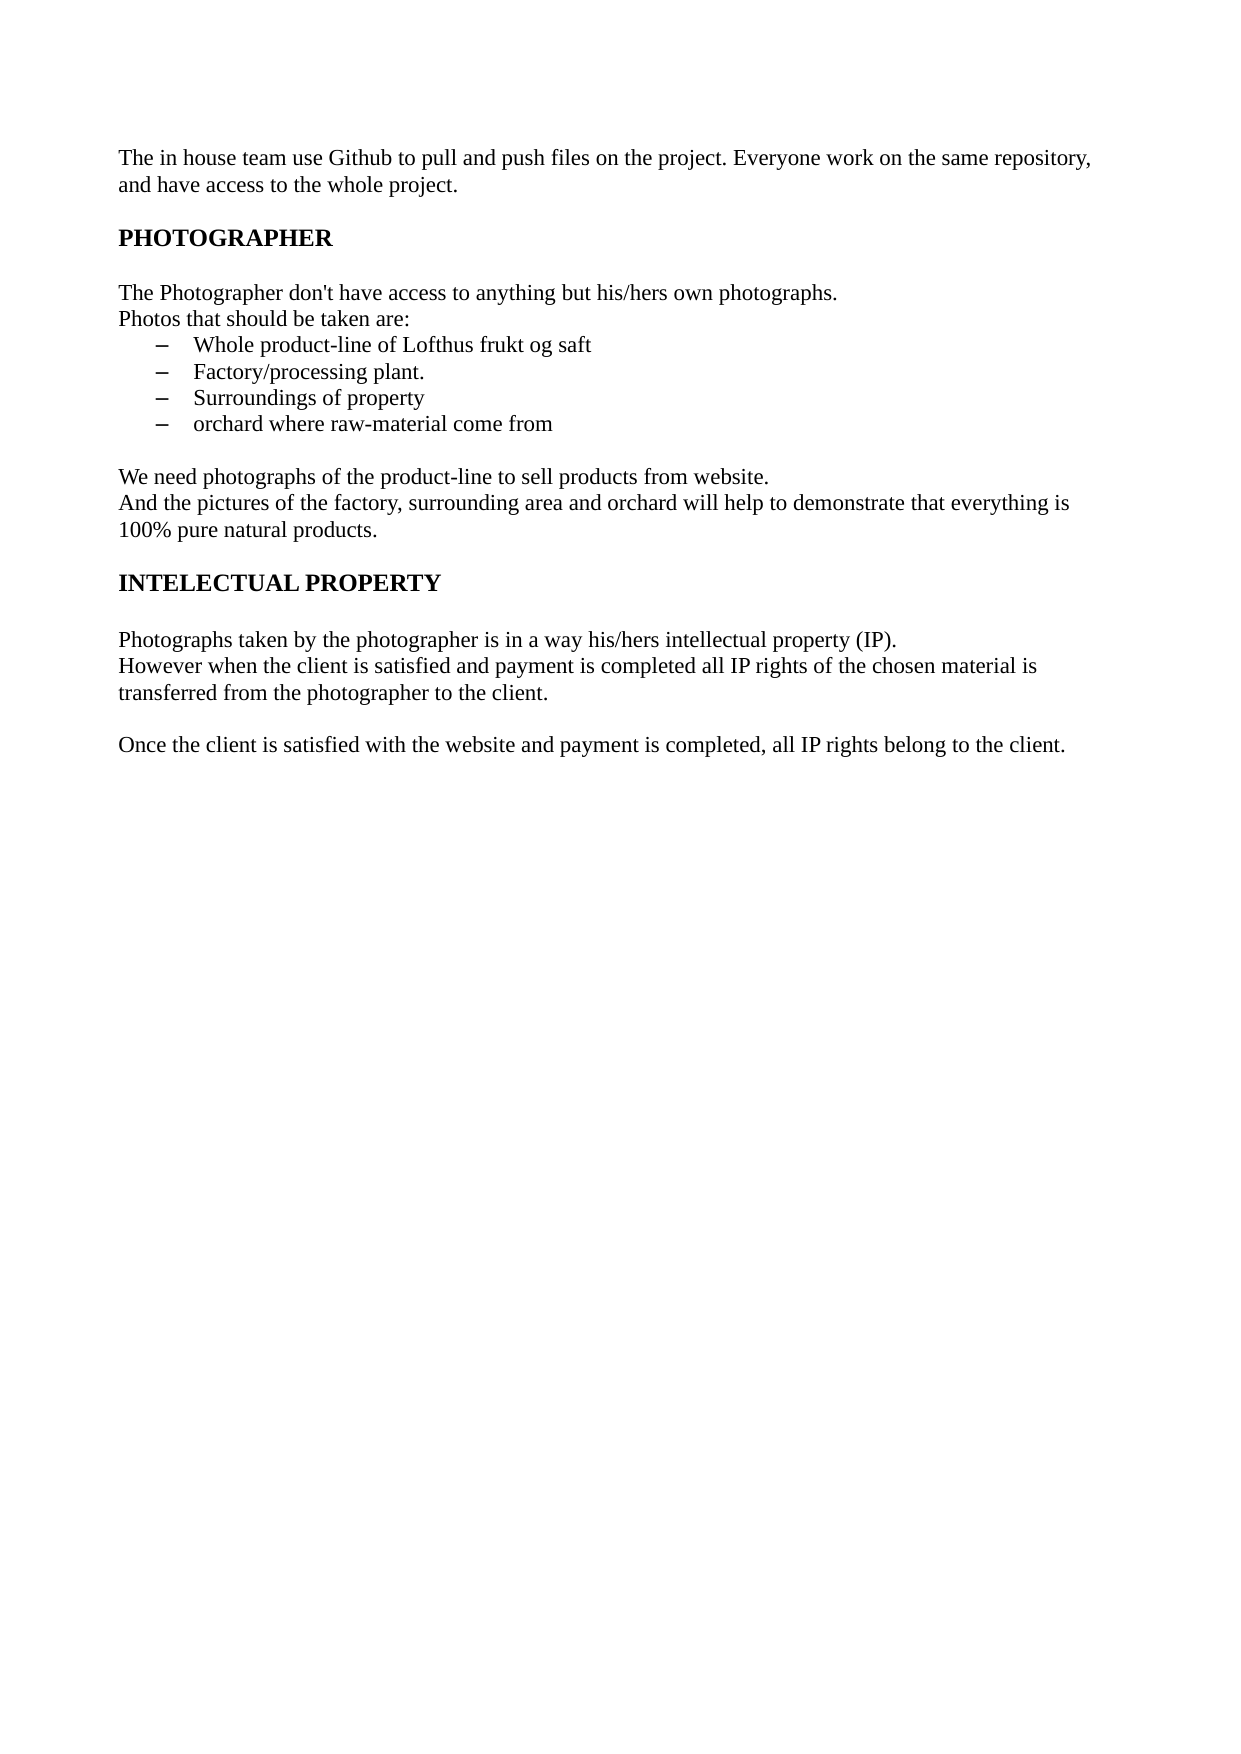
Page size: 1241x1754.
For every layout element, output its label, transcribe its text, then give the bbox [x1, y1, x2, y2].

list Factory/processing plant. [156, 358, 1122, 384]
text We need photographs of the product-line to sell products from website. [118, 463, 1122, 489]
text Once the client is satisfied with the website and payment is completed, all IP rights belong to the client. [118, 731, 1122, 758]
text The Photographer don't have access to anything but his/hers own photographs. [118, 279, 1122, 305]
text INTELECTUAL PROPERTY [118, 568, 1122, 597]
list Surroundings of property [156, 384, 1122, 410]
text PHOTOGRAPHER [118, 223, 1122, 252]
list Whole product-line of Lofthus frukt og saft [156, 331, 1122, 358]
text Photographs taken by the photographer is in a way his/hers intellectual property (IP). [118, 626, 1122, 652]
text However when the client is satisfied and payment is completed all IP rights of the chosen material is transferred from the photographer to the client. [118, 652, 1122, 705]
text The in house team use Github to pull and push files on the project. Everyone work on the same repository, and have access to the whole project. [118, 144, 1122, 197]
list orchard where raw-material come from [156, 410, 1122, 437]
text And the pictures of the factory, surrounding area and orchard will help to demonstrate that everything is 100% pure natural products. [118, 489, 1122, 542]
text Photos that should be taken are: [118, 305, 1122, 331]
